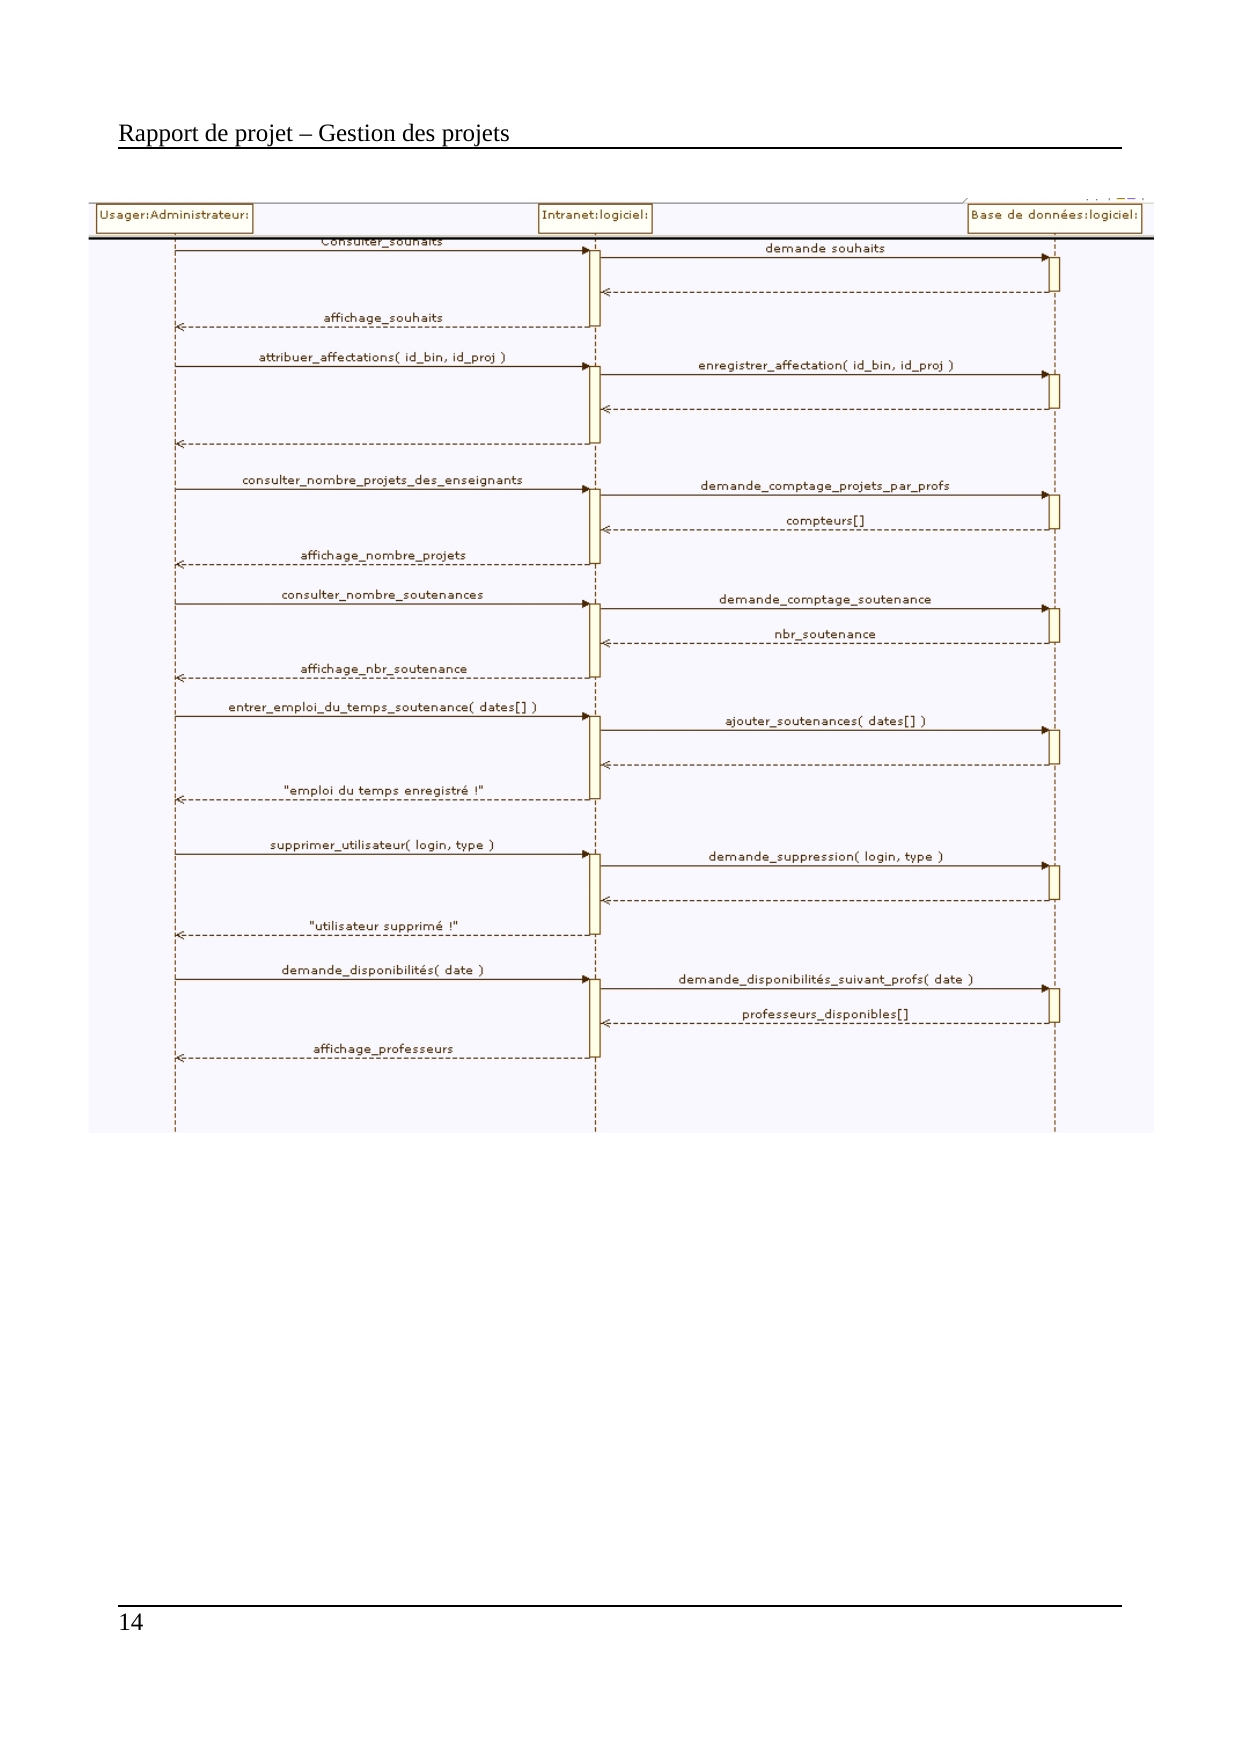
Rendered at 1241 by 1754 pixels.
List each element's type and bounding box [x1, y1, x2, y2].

picture [88, 198, 1154, 1133]
